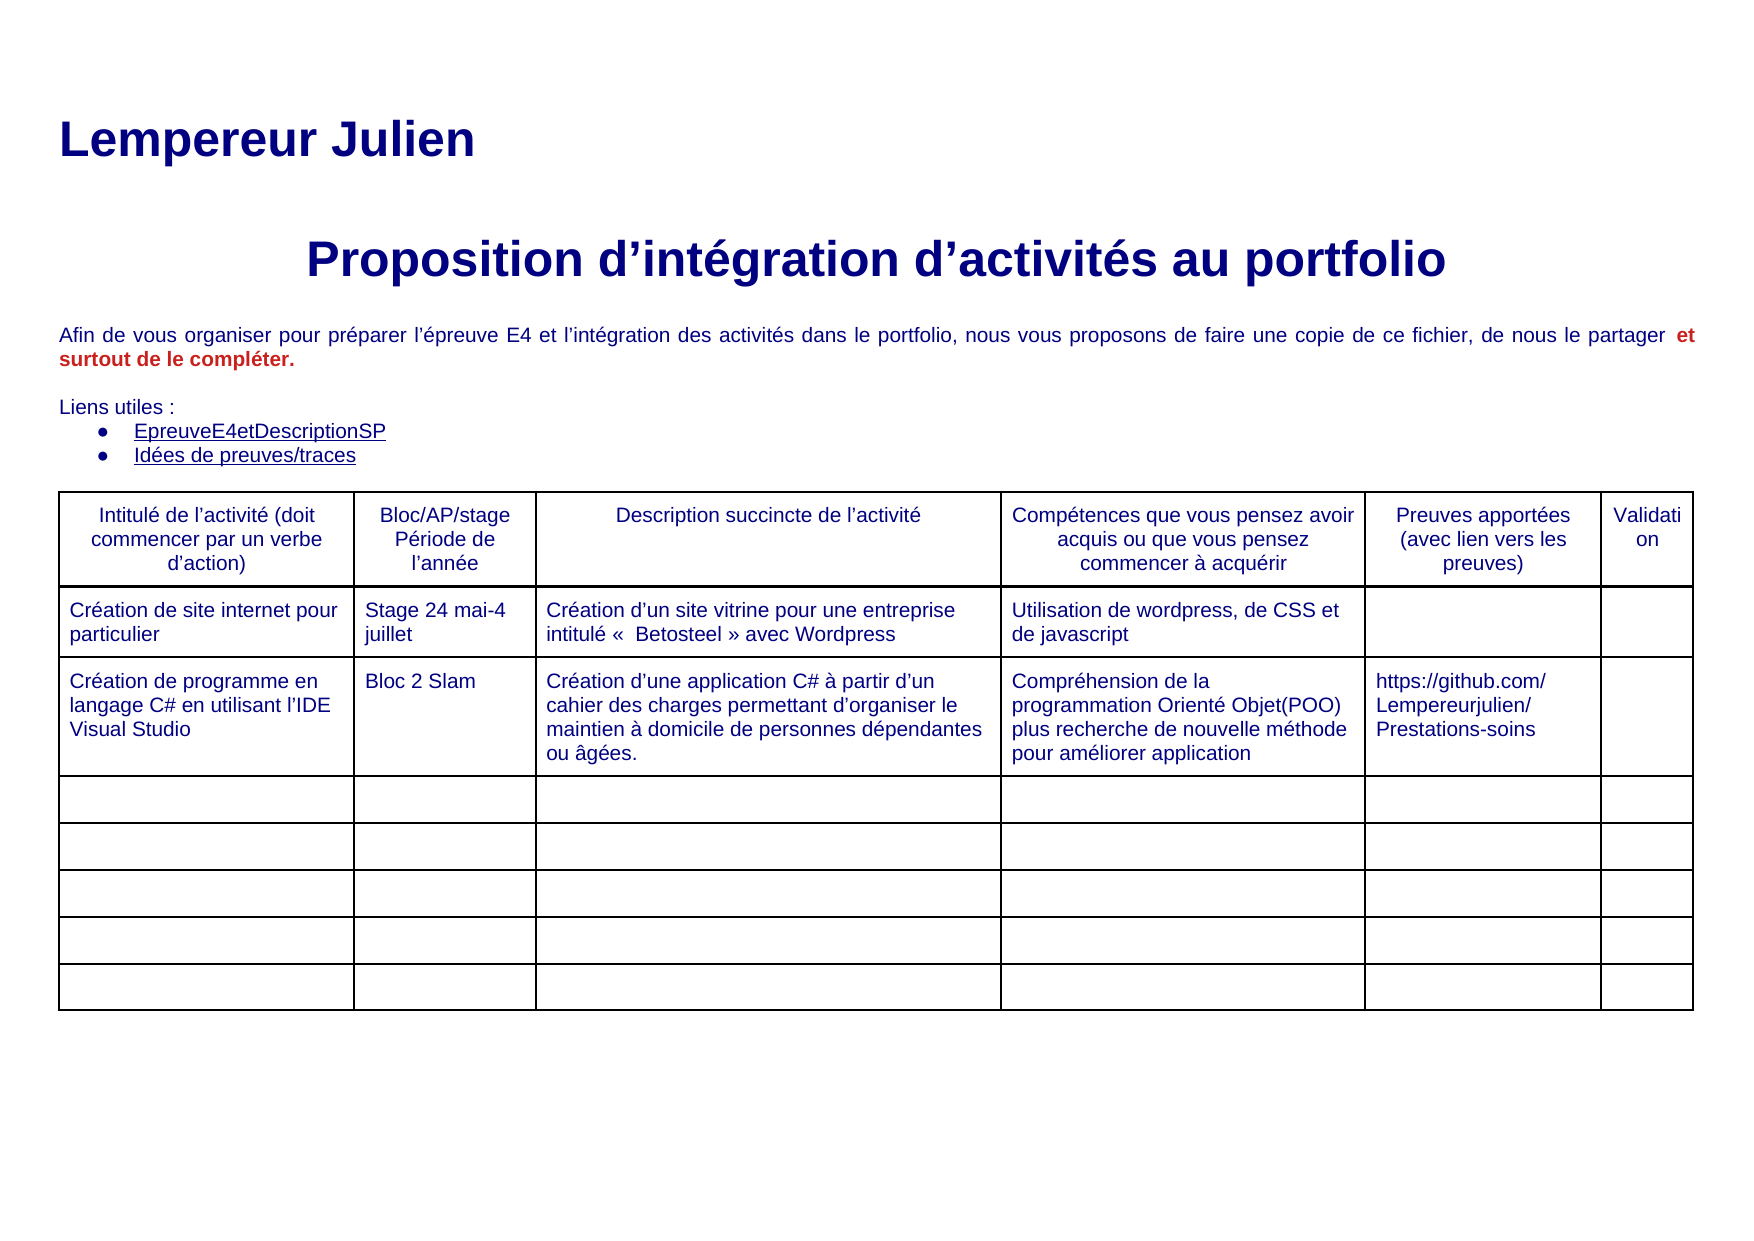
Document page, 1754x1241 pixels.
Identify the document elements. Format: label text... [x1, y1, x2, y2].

table_cell [537, 965, 1000, 1009]
table_cell [60, 871, 353, 916]
table_cell [1602, 588, 1692, 656]
table_cell [1002, 918, 1364, 962]
table_cell [1602, 918, 1692, 962]
table_cell [1602, 871, 1692, 916]
table_header Description succincte de l’activité [537, 493, 1000, 585]
table_cell Création d’un site vitrine pour une entreprise intitulé « Betosteel » avec Wordpress [537, 588, 1000, 656]
table_header Compétences que vous pensez avoir acquis ou que vous pensez commencer à acquérir [1002, 493, 1364, 585]
table_cell [60, 965, 353, 1009]
table_cell Création d’une application C# à partir d’un cahier des charges permettant d’organiser le maintien à domicile de personnes dépendantes ou âgées. [537, 658, 1000, 775]
table_header Preuves apportées (avec lien vers les preuves) [1366, 493, 1600, 585]
table_cell Stage 24 mai-4 juillet [355, 588, 535, 656]
table_cell [1002, 965, 1364, 1009]
text Liens utiles : [59, 395, 1695, 419]
table_cell [1602, 965, 1692, 1009]
table_cell [355, 777, 535, 822]
table_cell Compréhension de la programmation Orienté Objet(POO) plus recherche de nouvelle méthode pour améliorer application [1002, 658, 1364, 775]
list Idées de preuves/traces [96, 443, 1695, 467]
table_cell [537, 871, 1000, 916]
table_cell [1366, 777, 1600, 822]
table_cell [355, 965, 535, 1009]
table_cell [1366, 871, 1600, 916]
table_header Validation [1602, 493, 1692, 585]
table_cell [1366, 824, 1600, 869]
table_cell [1602, 824, 1692, 869]
table_cell [1366, 918, 1600, 962]
table_cell Création de site internet pour particulier [60, 588, 353, 656]
table_cell [1602, 777, 1692, 822]
table_cell Bloc 2 Slam [355, 658, 535, 775]
table_cell [537, 777, 1000, 822]
text Proposition d’intégration d’activités au portfolio [59, 229, 1695, 286]
table_header Bloc/AP/stage Période de l’année [355, 493, 535, 585]
table_cell https://github.com/Lempereurjulien/Prestations-soins [1366, 658, 1600, 775]
table_cell [1002, 824, 1364, 869]
table_cell [355, 824, 535, 869]
table_cell [1002, 777, 1364, 822]
text Lempereur Julien [59, 109, 1695, 166]
table_cell [1002, 871, 1364, 916]
table_cell Création de programme en langage C# en utilisant l’IDE Visual Studio [60, 658, 353, 775]
table_header Intitulé de l’activité (doit commencer par un verbe d’action) [60, 493, 353, 585]
list EpreuveE4etDescriptionSP [96, 419, 1695, 443]
table_cell [355, 871, 535, 916]
text Afin de vous organiser pour préparer l’épreuve E4 et l’intégration des activités dans le portfolio, nous vous proposons de faire une copie de ce fichier, de nous le partager et surtout de le compléter. [59, 323, 1695, 371]
table_cell [60, 824, 353, 869]
table_cell [60, 777, 353, 822]
table_cell [537, 918, 1000, 962]
table_cell [537, 824, 1000, 869]
table_cell Utilisation de wordpress, de CSS et de javascript [1002, 588, 1364, 656]
table_cell [1366, 588, 1600, 656]
table_cell [355, 918, 535, 962]
table_cell [1366, 965, 1600, 1009]
table_cell [1602, 658, 1692, 775]
table_cell [60, 918, 353, 962]
